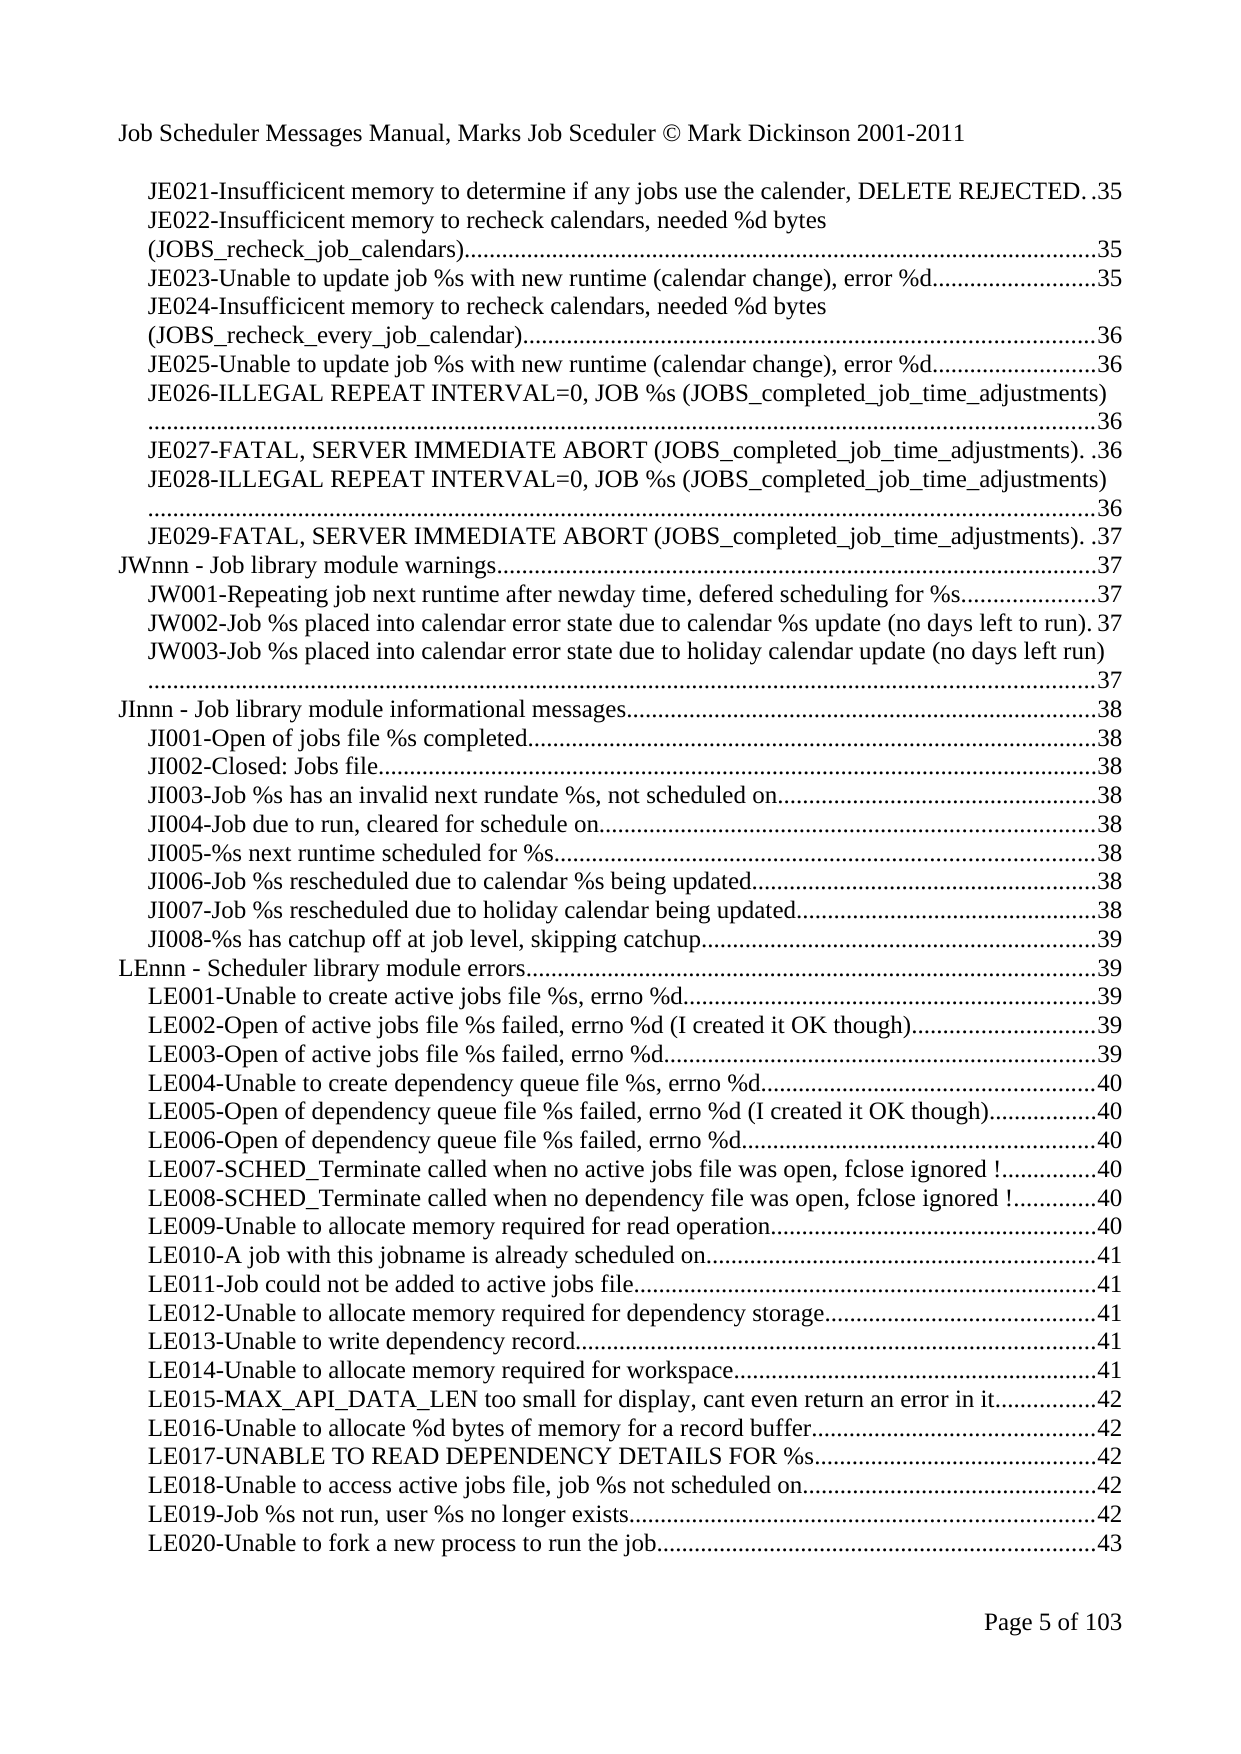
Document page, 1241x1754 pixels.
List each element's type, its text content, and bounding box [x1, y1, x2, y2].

text JE026-ILLEGAL REPEAT INTERVAL=0, JOB %s (JOBS_completed_job_time_adjustments) 36 [148, 378, 1122, 435]
text JWnnn - Job library module warnings 37 [118, 550, 1122, 579]
text LEnnn - Scheduler library module errors 39 [118, 953, 1122, 981]
text LE008-SCHED_Terminate called when no dependency file was open, fclose ignored ! 40 [148, 1183, 1122, 1211]
text LE018-Unable to access active jobs file, job %s not scheduled on 42 [148, 1470, 1122, 1499]
text JI004-Job due to run, cleared for schedule on 38 [148, 809, 1122, 838]
text LE002-Open of active jobs file %s failed, errno %d (I created it OK though) 39 [148, 1010, 1122, 1039]
text JW001-Repeating job next runtime after newday time, defered scheduling for %s 37 [148, 579, 1122, 608]
text LE020-Unable to fork a new process to run the job 43 [148, 1528, 1122, 1556]
text JE021-Insufficicent memory to determine if any jobs use the calender, DELETE REJECTED 35 [148, 176, 1122, 205]
text LE019-Job %s not run, user %s no longer exists 42 [148, 1499, 1122, 1528]
text LE010-A job with this jobname is already scheduled on. 41 [148, 1240, 1122, 1269]
text LE014-Unable to allocate memory required for workspace 41 [148, 1355, 1122, 1384]
text LE016-Unable to allocate %d bytes of memory for a record buffer 42 [148, 1413, 1122, 1441]
text LE013-Unable to write dependency record 41 [148, 1326, 1122, 1355]
text JI003-Job %s has an invalid next rundate %s, not scheduled on 38 [148, 780, 1122, 809]
text JW003-Job %s placed into calendar error state due to holiday calendar update (no days left run) 37 [148, 636, 1122, 694]
text LE001-Unable to create active jobs file %s, errno %d 39 [148, 981, 1122, 1010]
text LE009-Unable to allocate memory required for read operation 40 [148, 1211, 1122, 1240]
text JE028-ILLEGAL REPEAT INTERVAL=0, JOB %s (JOBS_completed_job_time_adjustments) 36 [148, 464, 1122, 521]
text JI001-Open of jobs file %s completed 38 [148, 723, 1122, 751]
text JE024-Insufficicent memory to recheck calendars, needed %d bytes (JOBS_recheck_every_job_calendar) 36 [148, 291, 1122, 349]
text LE011-Job could not be added to active jobs file. 41 [148, 1269, 1122, 1298]
text JW002-Job %s placed into calendar error state due to calendar %s update (no days left to run) 37 [148, 608, 1122, 636]
text LE017-UNABLE TO READ DEPENDENCY DETAILS FOR %s 42 [148, 1441, 1122, 1470]
text LE006-Open of dependency queue file %s failed, errno %d 40 [148, 1125, 1122, 1154]
text LE003-Open of active jobs file %s failed, errno %d 39 [148, 1039, 1122, 1068]
text LE004-Unable to create dependency queue file %s, errno %d 40 [148, 1068, 1122, 1096]
text JI006-Job %s rescheduled due to calendar %s being updated 38 [148, 866, 1122, 895]
text JE022-Insufficicent memory to recheck calendars, needed %d bytes (JOBS_recheck_job_calendars) 35 [148, 205, 1122, 263]
text JE027-FATAL, SERVER IMMEDIATE ABORT (JOBS_completed_job_time_adjustments) 36 [148, 435, 1122, 464]
text JE025-Unable to update job %s with new runtime (calendar change), error %d 36 [148, 349, 1122, 378]
text JI007-Job %s rescheduled due to holiday calendar being updated 38 [148, 895, 1122, 924]
text JI002-Closed: Jobs file 38 [148, 751, 1122, 780]
text JInnn - Job library module informational messages 38 [118, 694, 1122, 723]
text JE029-FATAL, SERVER IMMEDIATE ABORT (JOBS_completed_job_time_adjustments) 37 [148, 521, 1122, 550]
text LE007-SCHED_Terminate called when no active jobs file was open, fclose ignored ! 40 [148, 1154, 1122, 1183]
text JI005-%s next runtime scheduled for %s 38 [148, 838, 1122, 866]
text LE012-Unable to allocate memory required for dependency storage 41 [148, 1298, 1122, 1326]
text JE023-Unable to update job %s with new runtime (calendar change), error %d 35 [148, 263, 1122, 291]
text LE005-Open of dependency queue file %s failed, errno %d (I created it OK though) 40 [148, 1096, 1122, 1125]
text JI008-%s has catchup off at job level, skipping catchup 39 [148, 924, 1122, 953]
text LE015-MAX_API_DATA_LEN too small for display, cant even return an error in it 42 [148, 1384, 1122, 1413]
